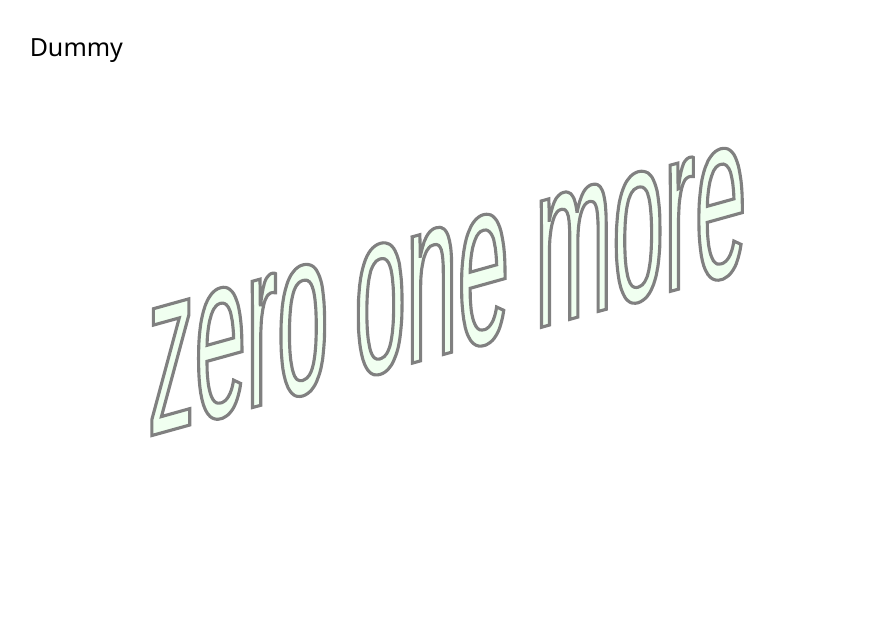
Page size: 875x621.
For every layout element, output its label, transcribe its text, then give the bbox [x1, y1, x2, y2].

text Dummy [29, 29, 844, 63]
